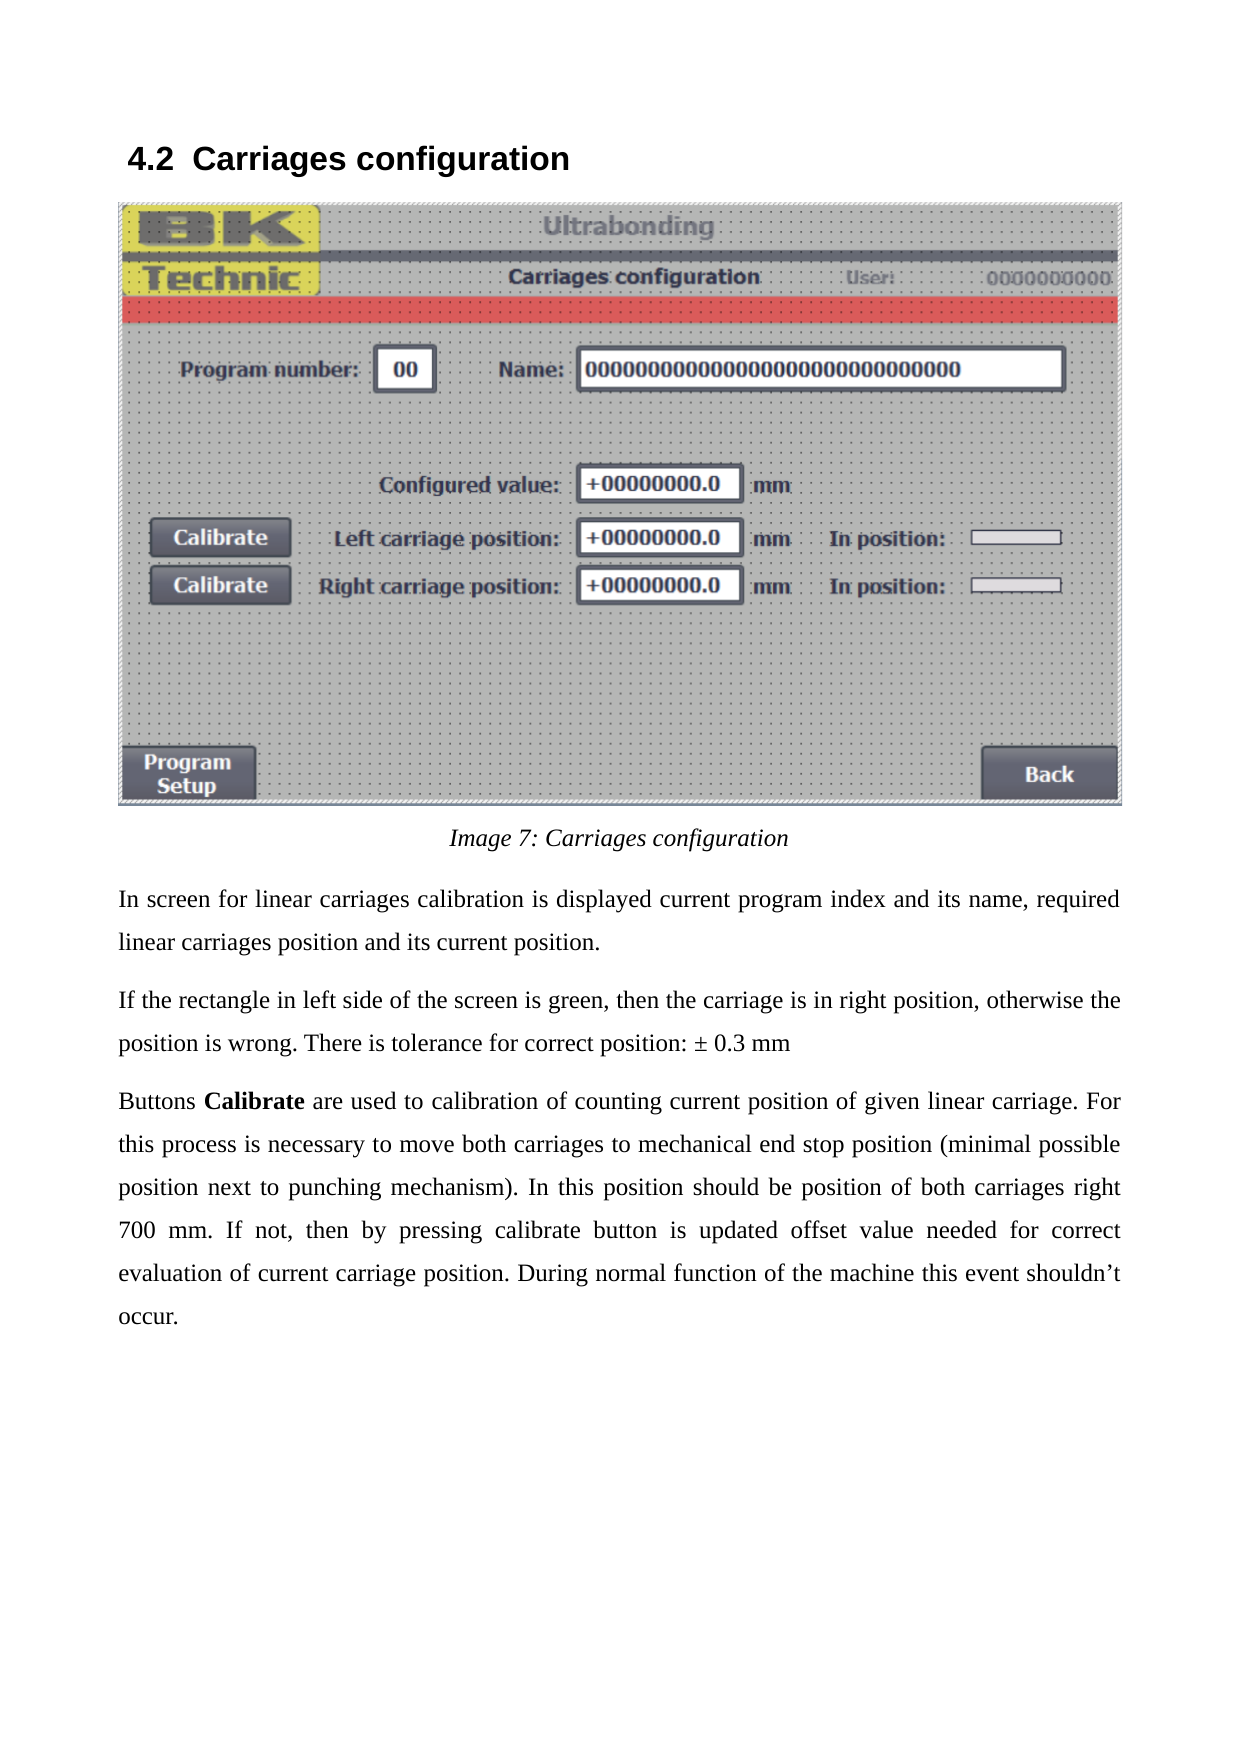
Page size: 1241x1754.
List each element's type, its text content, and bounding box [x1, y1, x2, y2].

text In screen for linear carriages calibration is displayed current program index and its name, required linear carriages position and its current position. [118, 852, 1122, 956]
subtitle Carriages configuration [118, 139, 1122, 178]
picture [118, 202, 1123, 806]
text Buttons Calibrate are used to calibration of counting current position of given linear carriage. For this process is necessary to move both carriages to mechanical end stop position (minimal possible position next to punching mechanism). In this position should be position of both carriages right 700 mm. If not, then by pressing calibrate button is updated offset value needed for correct evaluation of current carriage position. During normal function of the machine this event shouldn’t occur. [118, 1086, 1122, 1330]
text If the rectangle in left side of the screen is green, then the carriage is in right position, otherwise the position is wrong. There is tolerance for correct position: ± 0.3 mm [118, 985, 1122, 1057]
text [118, 190, 1122, 202]
text Image 7: Carriages configuration [118, 806, 1122, 852]
